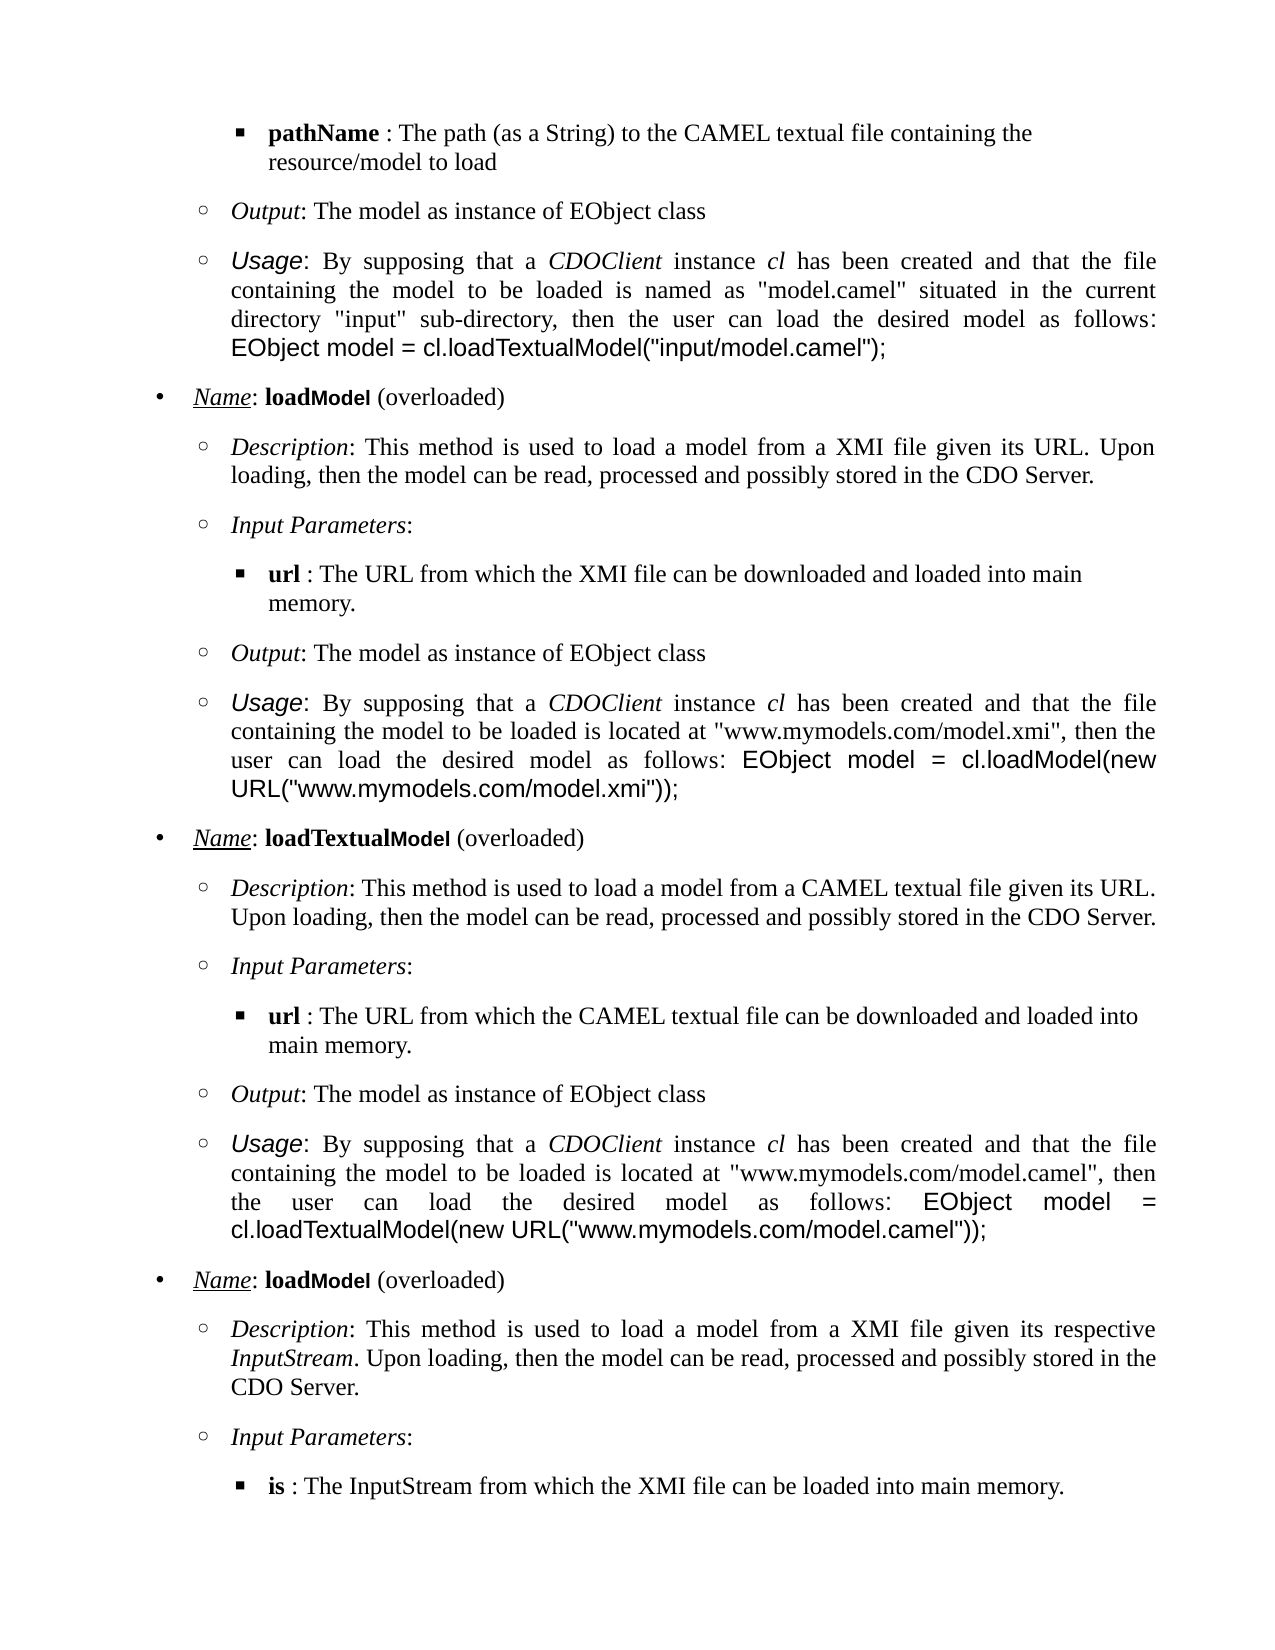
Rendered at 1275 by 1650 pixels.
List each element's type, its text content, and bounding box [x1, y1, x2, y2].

list url : The URL from which the CAMEL textual file can be downloaded and loaded into main memory. [231, 1001, 1157, 1058]
list Input Parameters: [193, 1422, 1157, 1450]
list Output: The model as instance of EObject class [193, 638, 1157, 667]
list Name: loadTextualModel (overloaded) [156, 823, 1157, 852]
list is : The InputStream from which the XMI file can be loaded into main memory. [231, 1471, 1157, 1500]
list Name: loadModel (overloaded) [156, 382, 1157, 411]
list Output: The model as instance of EObject class [193, 1079, 1157, 1108]
list Description: This method is used to load a model from a CAMEL textual file given its URL. Upon loading, then the model can be read, processed and possibly stored in the CDO Server. [193, 873, 1157, 931]
list Description: This method is used to load a model from a XMI file given its URL. Upon loading, then the model can be read, processed and possibly stored in the CDO Server. [193, 432, 1157, 489]
list Input Parameters: [193, 951, 1157, 980]
list url : The URL from which the XMI file can be downloaded and loaded into main memory. [231, 559, 1157, 617]
list Name: loadModel (overloaded) [156, 1265, 1157, 1294]
list pathName : The path (as a String) to the CAMEL textual file containing the resource/model to load [231, 118, 1157, 176]
list Output: The model as instance of EObject class [193, 196, 1157, 225]
list Input Parameters: [193, 510, 1157, 539]
list Usage: By supposing that a CDOClient instance cl has been created and that the file containing the model to be loaded is located at "www.mymodels.com/model.xmi", then the user can load the desired model as follows: EObject model = cl.loadModel(new URL("www.mymodels.com/model.xmi")); [193, 687, 1157, 803]
list Description: This method is used to load a model from a XMI file given its respective InputStream. Upon loading, then the model can be read, processed and possibly stored in the CDO Server. [193, 1314, 1157, 1401]
list Usage: By supposing that a CDOClient instance cl has been created and that the file containing the model to be loaded is named as "model.camel" situated in the current directory "input" sub-directory, then the user can load the desired model as follows: EObject model = cl.loadTextualModel("input/model.camel"); [193, 246, 1157, 361]
list Usage: By supposing that a CDOClient instance cl has been created and that the file containing the model to be loaded is located at "www.mymodels.com/model.camel", then the user can load the desired model as follows: EObject model = cl.loadTextualModel(new URL("www.mymodels.com/model.camel")); [193, 1129, 1157, 1244]
